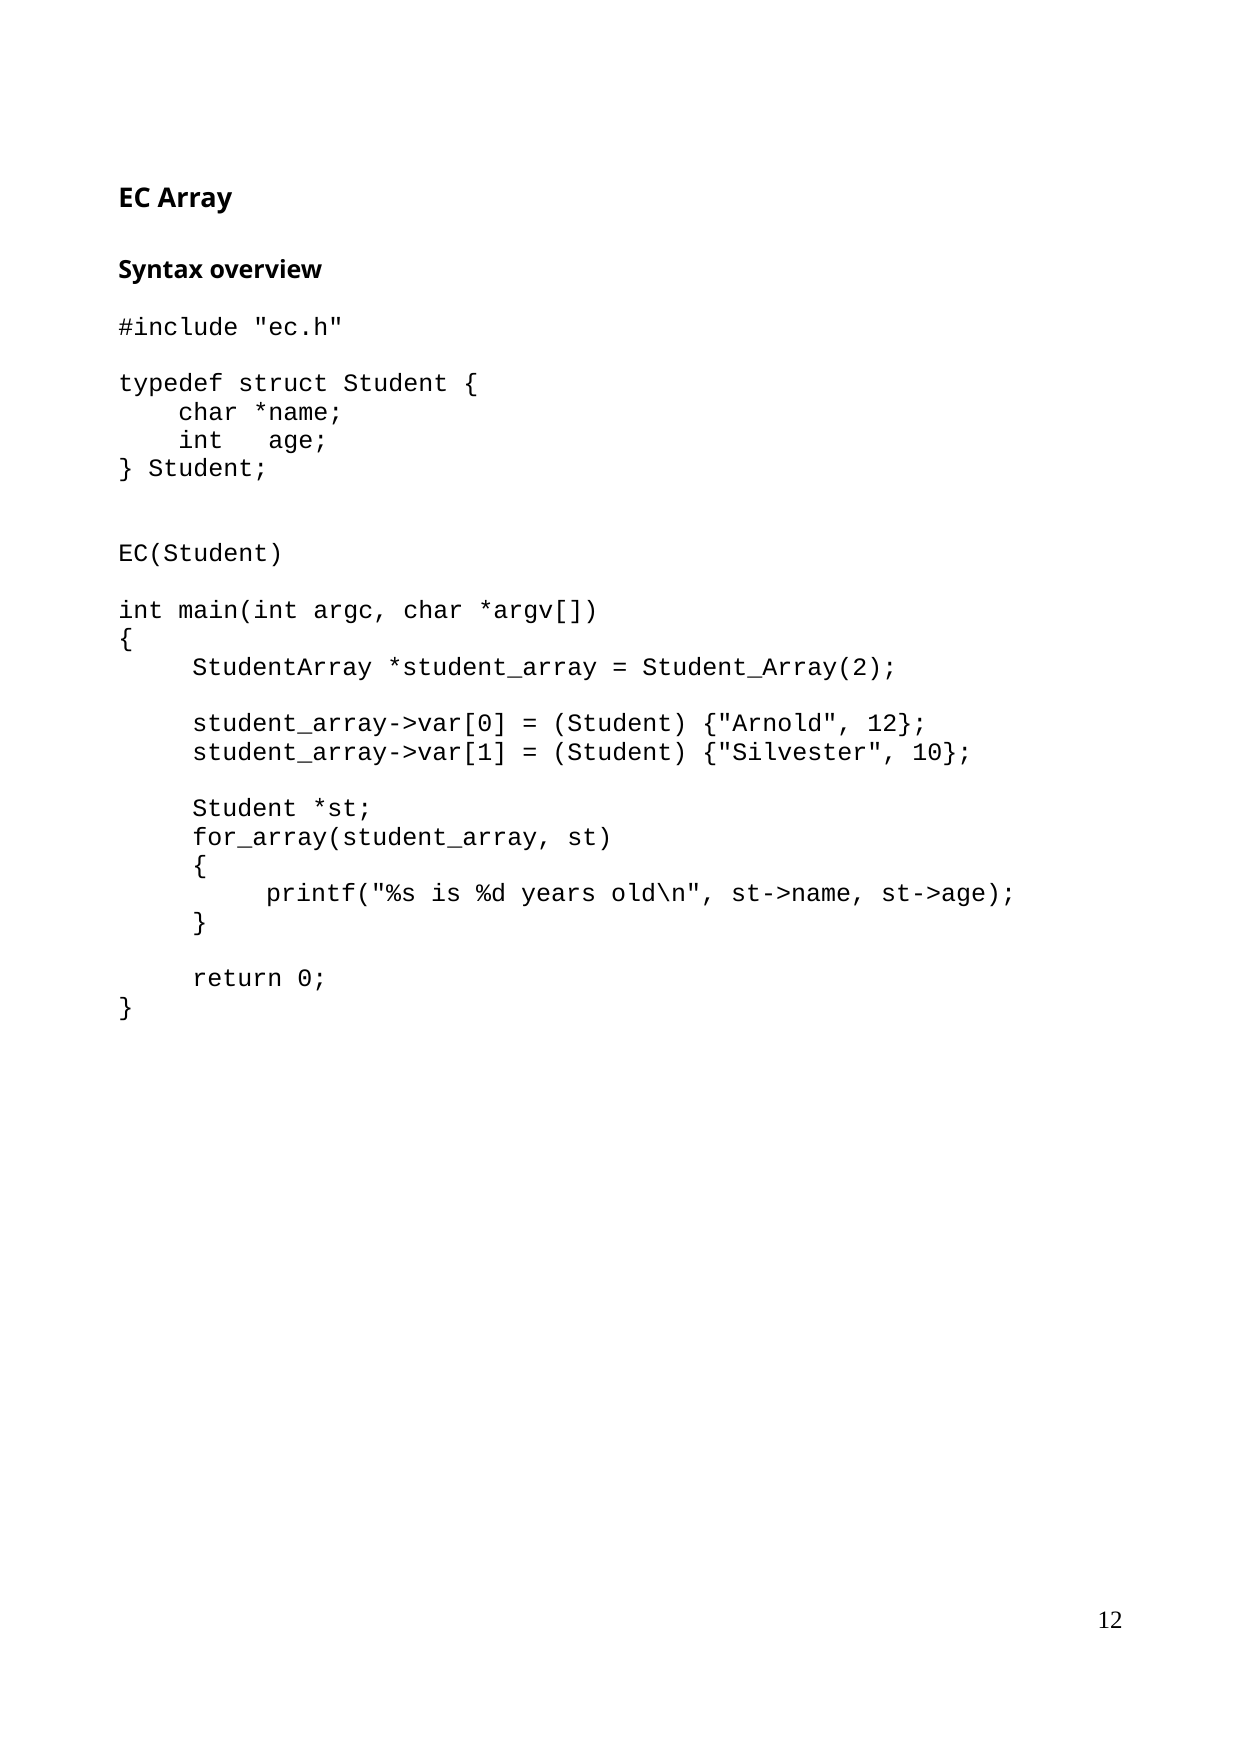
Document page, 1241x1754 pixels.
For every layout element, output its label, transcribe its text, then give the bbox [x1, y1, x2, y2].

text student_array->var[0] = (Student) {"Arnold", 12}; [118, 711, 1122, 739]
text Student *st; [118, 796, 1122, 824]
text { [118, 853, 1122, 881]
text typedef struct Student { [118, 371, 1122, 399]
text } [118, 994, 1122, 1023]
text char *name; [118, 399, 1122, 428]
text } [118, 909, 1122, 938]
text for_array(student_array, st) [118, 824, 1122, 853]
text { [118, 626, 1122, 654]
text printf("%s is %d years old\n", st->name, st->age); [118, 881, 1122, 909]
text Syntax overview [118, 252, 1122, 286]
text int age; [118, 428, 1122, 456]
text EC(Student) [118, 541, 1122, 569]
text StudentArray *student_array = Student_Array(2); [118, 654, 1122, 683]
text int main(int argc, char *argv[]) [118, 598, 1122, 626]
text EC Array [118, 178, 1122, 215]
text student_array->var[1] = (Student) {"Silvester", 10}; [118, 739, 1122, 768]
text } Student; [118, 456, 1122, 484]
text return 0; [118, 966, 1122, 994]
text #include "ec.h" [118, 314, 1122, 343]
